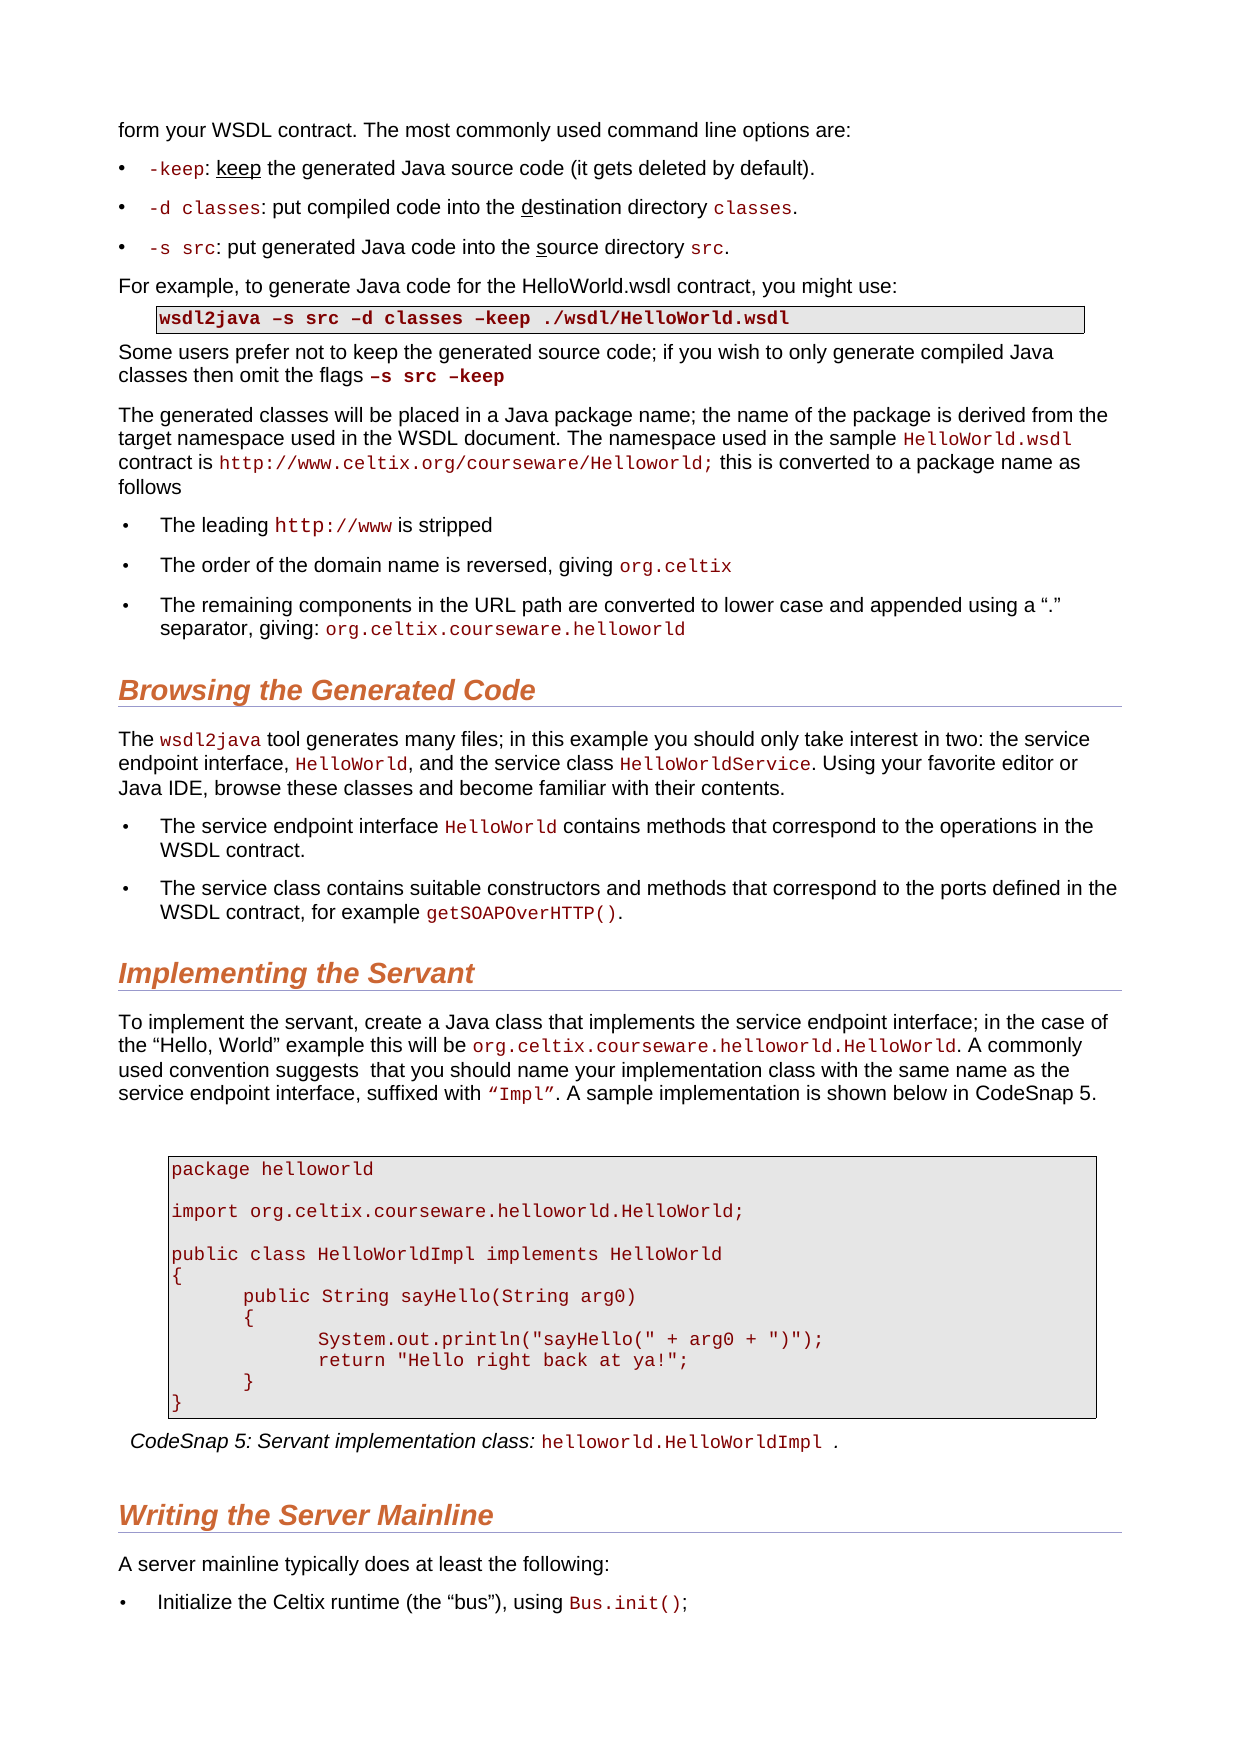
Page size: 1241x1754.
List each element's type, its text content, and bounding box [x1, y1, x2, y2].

text public class HelloWorldImpl implements HelloWorld [169, 1241, 1096, 1263]
list -s src: put generated Java code into the source directory src. [118, 235, 1122, 260]
text { [169, 1305, 1096, 1326]
list The leading http://www is stripped [122, 514, 1122, 539]
text The wsdl2java tool generates many files; in this example you should only take interest in two: the service endpoint interface, HelloWorld, and the service class HelloWorldService. Using your favorite editor or Java IDE, browse these classes and become familiar with their contents. [118, 727, 1122, 799]
text import org.celtix.courseware.helloworld.HelloWorld; [169, 1199, 1096, 1220]
text package helloworld [169, 1157, 1096, 1178]
subtitle Implementing the Servant [118, 957, 1122, 990]
text System.out.println("sayHello(" + arg0 + ")"); [169, 1326, 1096, 1348]
text } [169, 1390, 1096, 1418]
text wsdl2java –s src –d classes –keep ./wsdl/HelloWorld.wsdl [157, 307, 1084, 333]
text For example, to generate Java code for the HelloWorld.wsdl contract, you might use: [118, 275, 1122, 298]
text { [169, 1263, 1096, 1284]
text Some users prefer not to keep the generated source code; if you wish to only generate compiled Java classes then omit the flags –s src –keep [118, 341, 1122, 388]
text The generated classes will be placed in a Java package name; the name of the package is derived from the target namespace used in the WSDL document. The namespace used in the sample HelloWorld.wsdl contract is http://www.celtix.org/courseware/Helloworld; this is converted to a package name as follows [118, 403, 1122, 499]
text To implement the servant, create a Java class that implements the service endpoint interface; in the case of the “Hello, World” example this will be org.celtix.courseware.helloworld.HelloWorld. A commonly used convention suggests that you should name your implementation class with the same name as the service endpoint interface, suffixed with “Impl”. A sample implementation is shown below in CodeSnap 5. [118, 1011, 1122, 1106]
text public String sayHello(String arg0) [169, 1284, 1096, 1305]
list Initialize the Celtix runtime (the “bus”), using Bus.init(); [119, 1591, 1122, 1615]
subtitle Browsing the Generated Code [118, 673, 1122, 706]
list The remaining components in the URL path are converted to lower case and appended using a “.” separator, giving: org.celtix.courseware.helloworld [122, 593, 1122, 641]
text CodeSnap 5: Servant implementation class: helloworld.HelloWorldImpl . [130, 1430, 1134, 1454]
text form your WSDL contract. The most commonly used command line options are: [118, 118, 1122, 141]
list The order of the domain name is reversed, giving org.celtix [122, 554, 1122, 578]
list The service endpoint interface HelloWorld contains methods that correspond to the operations in the WSDL contract. [122, 814, 1122, 862]
subtitle Writing the Server Mainline [118, 1499, 1122, 1532]
list -d classes: put compiled code into the destination directory classes. [118, 196, 1122, 220]
list The service class contains suitable constructors and methods that correspond to the ports defined in the WSDL contract, for example getSOAPOverHTTP(). [122, 877, 1122, 925]
list -keep: keep the generated Java source code (it gets deleted by default). [118, 156, 1122, 181]
text A server mainline typically does at least the following: [118, 1553, 1122, 1576]
text return "Hello right back at ya!"; [169, 1348, 1096, 1369]
text } [169, 1369, 1096, 1390]
